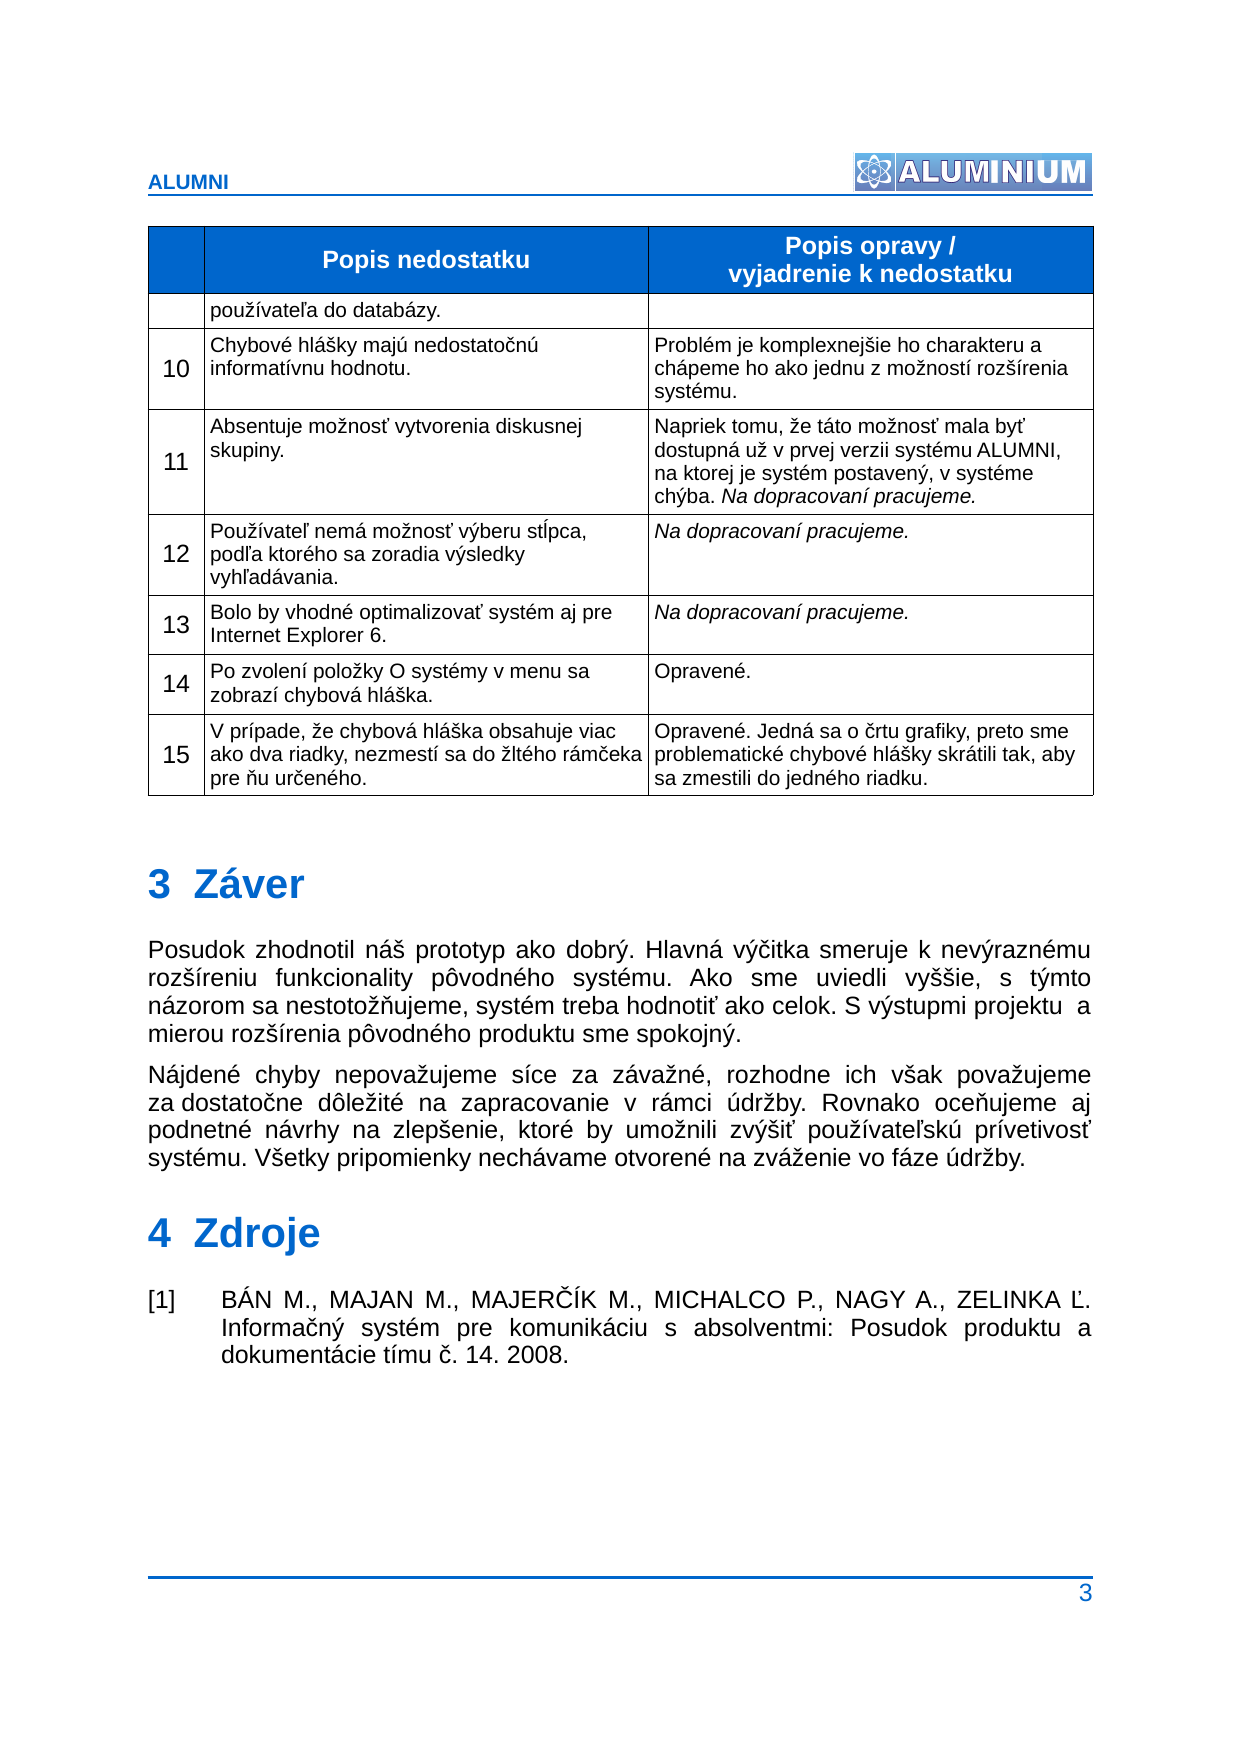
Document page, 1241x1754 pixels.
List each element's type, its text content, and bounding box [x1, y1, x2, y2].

table_cell Používateľ nemá možnosť výberu stĺpca, podľa ktorého sa zoradia výsledky vyhľadávania. [205, 515, 648, 595]
table_cell V prípade, že chybová hláška obsahuje viac ako dva riadky, nezmestí sa do žltého rámčeka pre ňu určeného. [205, 715, 648, 795]
table_cell 12 [149, 515, 204, 595]
table_header Popis opravy / vyjadrenie k nedostatku [649, 227, 1093, 293]
table_header [149, 227, 204, 293]
table_cell 14 [149, 655, 204, 714]
table_cell Na dopracovaní pracujeme. [649, 596, 1093, 654]
table_cell Napriek tomu, že táto možnosť mala byť dostupná už v prvej verzii systému ALUMNI, na ktorej je systém postavený, v systéme chýba. Na dopracovaní pracujeme. [649, 410, 1093, 513]
table_cell [149, 294, 204, 328]
table_cell Opravené. Jedná sa o črtu grafiky, preto sme problematické chybové hlášky skrátili tak, aby sa zmestili do jedného riadku. [649, 715, 1093, 795]
subtitle Záver [148, 860, 1093, 907]
table_cell 10 [149, 329, 204, 409]
table_cell používateľa do databázy. [205, 294, 648, 328]
table_cell [649, 294, 1093, 328]
table_cell Opravené. [649, 655, 1093, 714]
text Posudok zhodnotil náš prototyp ako dobrý. Hlavná výčitka smeruje k nevýraznému rozšíreniu funkcionality pôvodného systému. Ako sme uviedli vyššie, s týmto názorom sa nestotožňujeme, systém treba hodnotiť ako celok. S výstupmi projektu a mierou rozšírenia pôvodného produktu sme spokojný. [148, 936, 1093, 1048]
table_cell 13 [149, 596, 204, 654]
list BÁN M., MAJAN M., MAJERČÍK M., MICHALCO P., NAGY A., ZELINKA Ľ. Informačný systém pre komunikáciu s absolventmi: Posudok produktu a dokumentácie tímu č. 14. 2008. [148, 1286, 1093, 1369]
table_header Popis nedostatku [205, 227, 648, 293]
table_cell Na dopracovaní pracujeme. [649, 515, 1093, 595]
table_cell 15 [149, 715, 204, 795]
table_cell Problém je komplexnejšie ho charakteru a chápeme ho ako jednu z možností rozšírenia systému. [649, 329, 1093, 409]
subtitle Zdroje [148, 1209, 1093, 1256]
table_cell Absentuje možnosť vytvorenia diskusnej skupiny. [205, 410, 648, 513]
table_cell 11 [149, 410, 204, 513]
table_cell Bolo by vhodné optimalizovať systém aj pre Internet Explorer 6. [205, 596, 648, 654]
text Nájdené chyby nepovažujeme síce za závažné, rozhodne ich však považujeme za dostatočne dôležité na zapracovanie v rámci údržby. Rovnako oceňujeme aj podnetné návrhy na zlepšenie, ktoré by umožnili zvýšiť používateľskú prívetivosť systému. Všetky pripomienky nechávame otvorené na zváženie vo fáze údržby. [148, 1061, 1093, 1172]
table_cell Chybové hlášky majú nedostatočnú informatívnu hodnotu. [205, 329, 648, 409]
table_cell Po zvolení položky O systémy v menu sa zobrazí chybová hláška. [205, 655, 648, 714]
